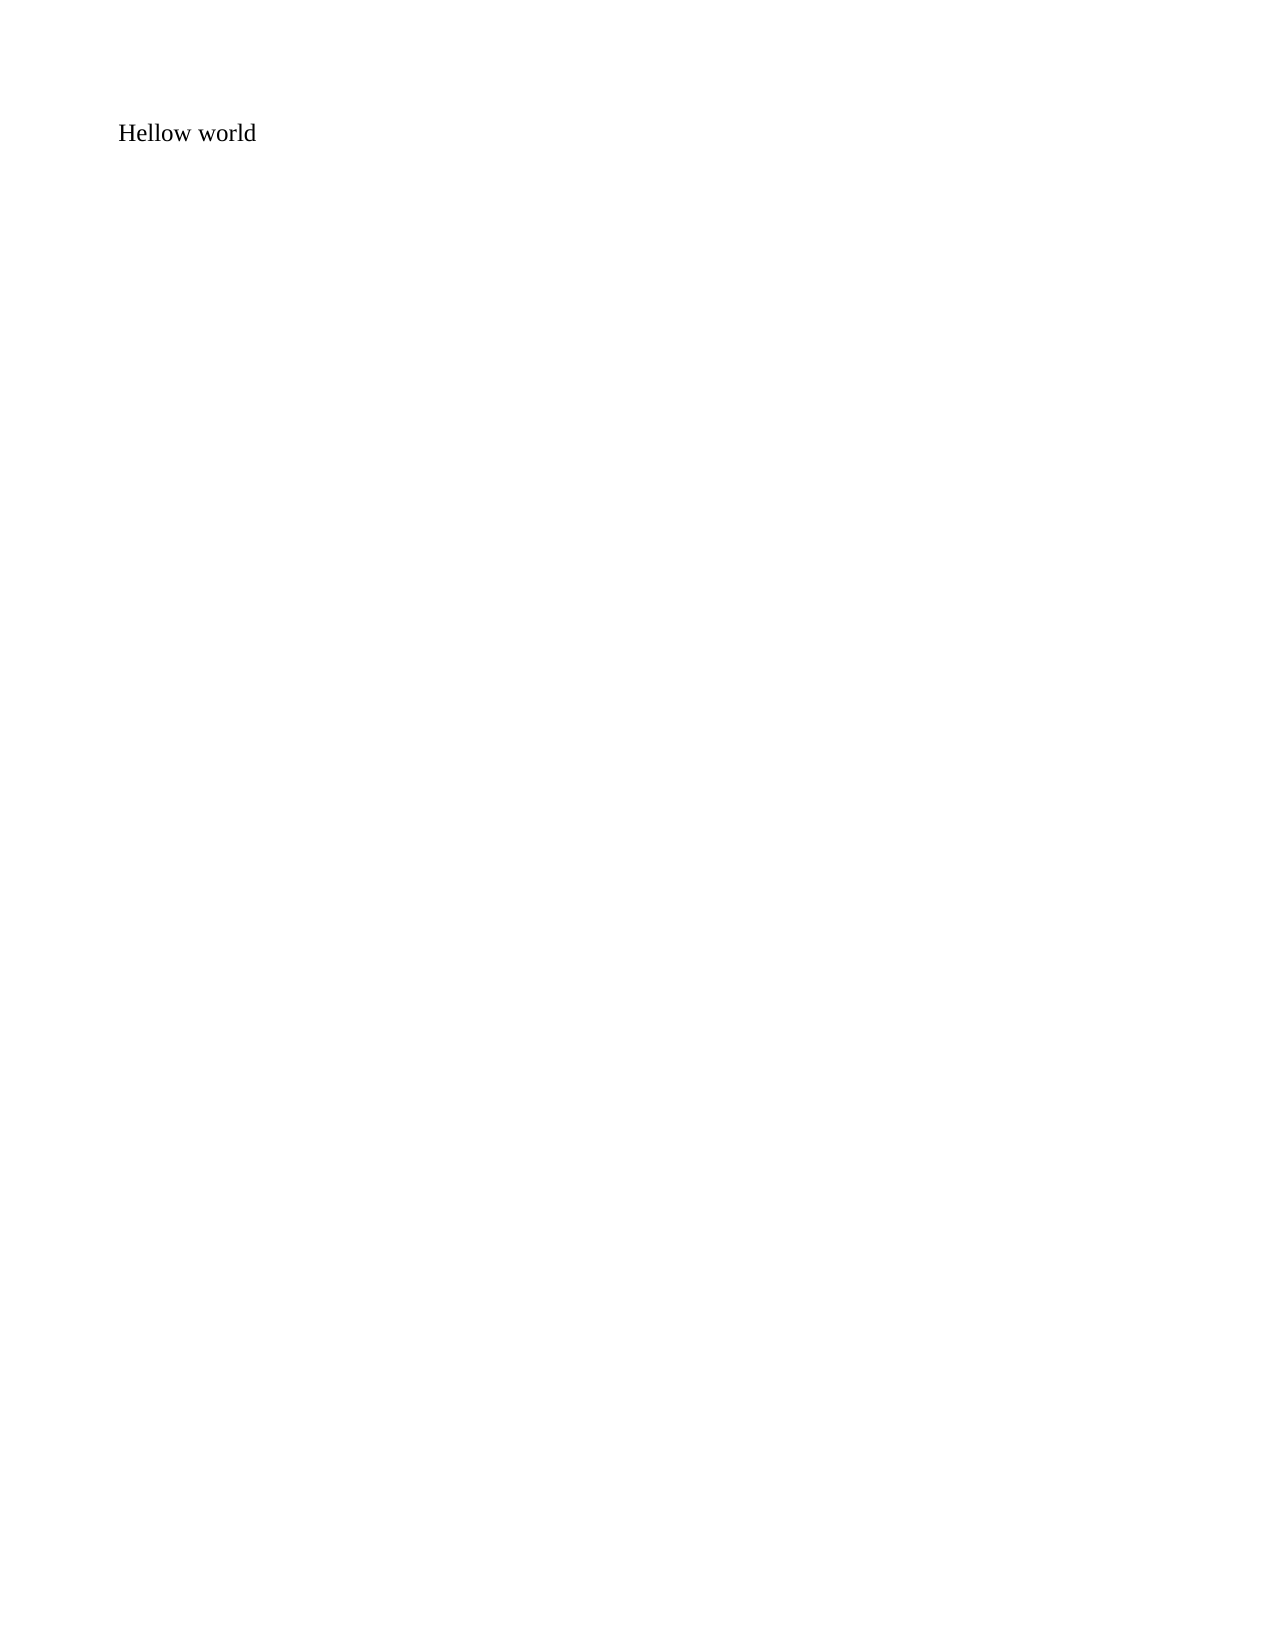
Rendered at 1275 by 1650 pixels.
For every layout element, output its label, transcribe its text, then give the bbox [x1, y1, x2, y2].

text Hellow world [118, 118, 1157, 147]
